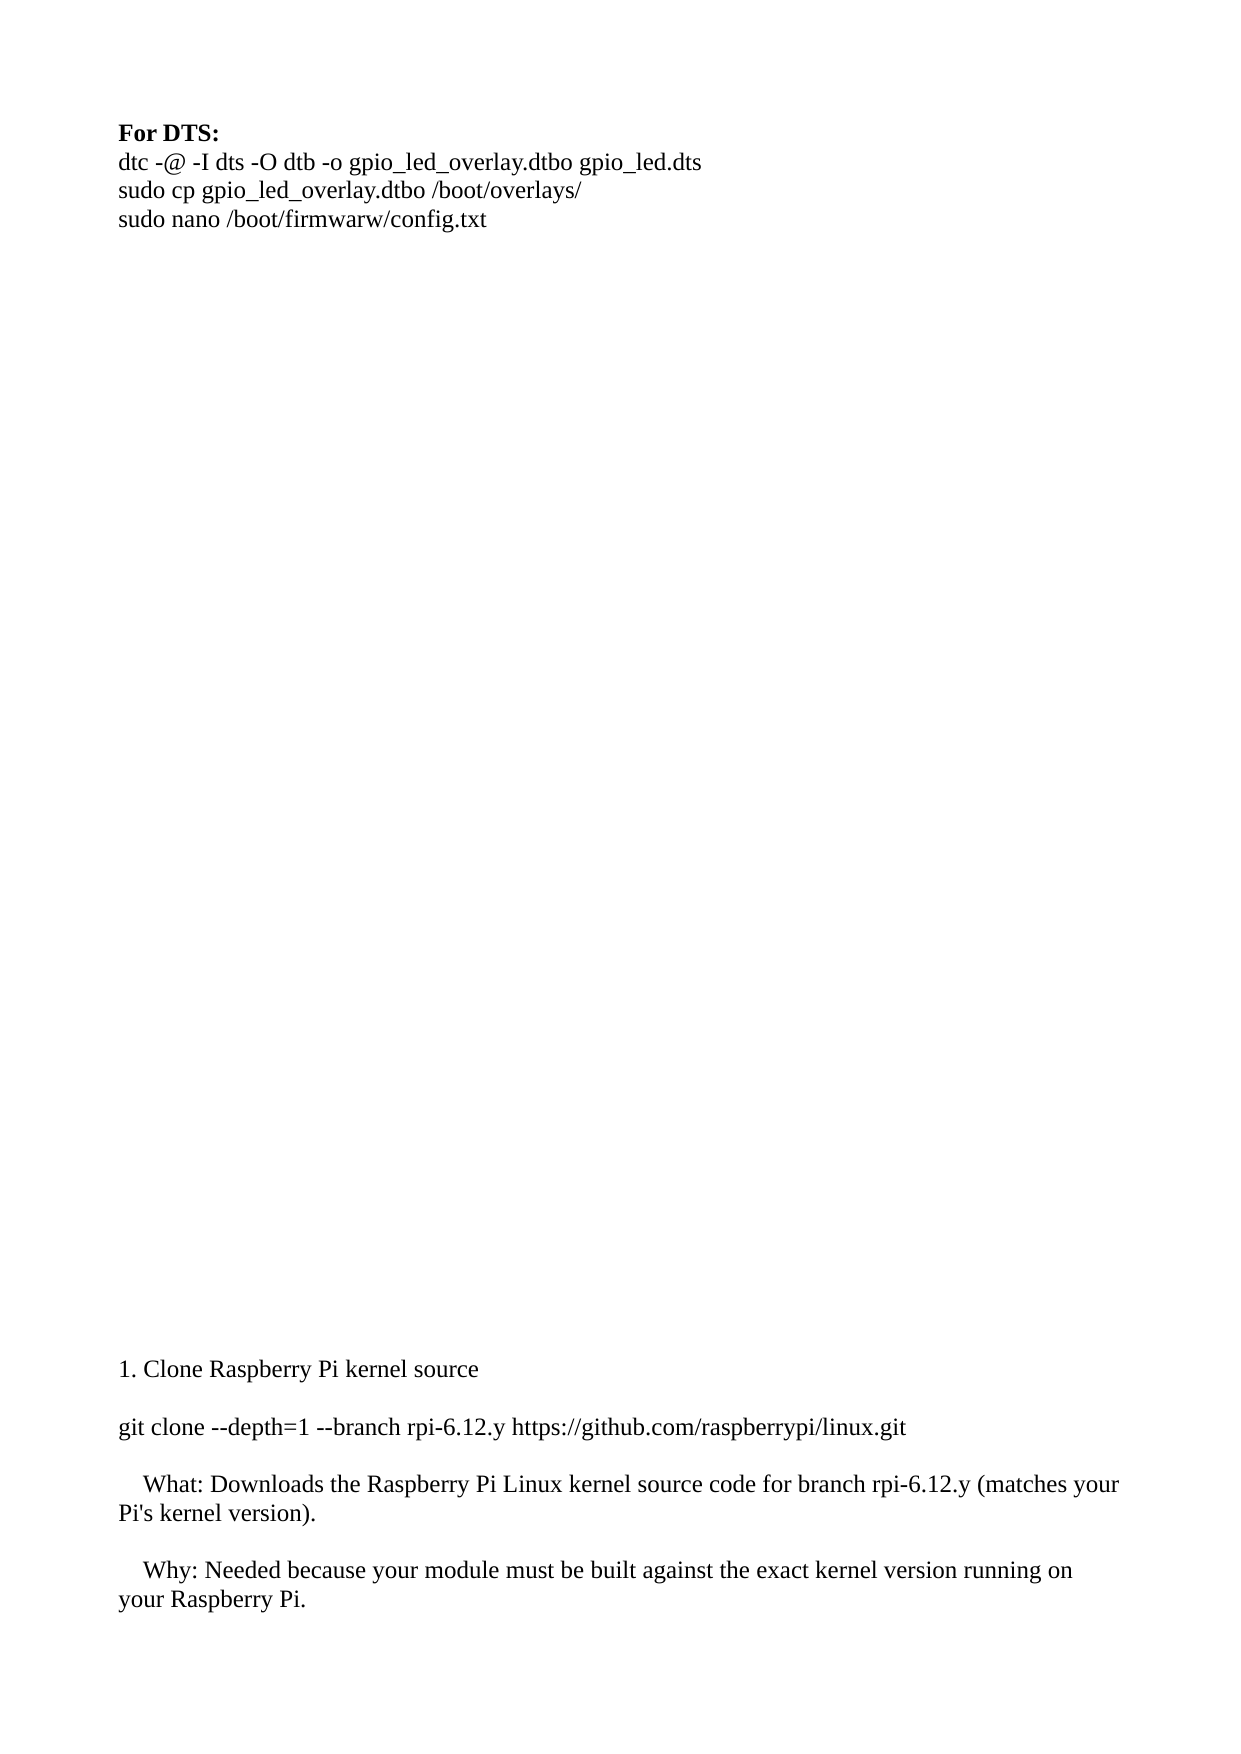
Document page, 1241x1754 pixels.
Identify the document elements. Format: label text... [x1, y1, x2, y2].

text dtc -@ -I dts -O dtb -o gpio_led_overlay.dtbo gpio_led.dts [118, 147, 1122, 176]
text What: Downloads the Raspberry Pi Linux kernel source code for branch rpi-6.12.y (matches your Pi's kernel version). [118, 1469, 1122, 1527]
text Why: Needed because your module must be built against the exact kernel version running on your Raspberry Pi. [118, 1556, 1122, 1613]
text git clone --depth=1 --branch rpi-6.12.y https://github.com/raspberrypi/linux.git [118, 1412, 1122, 1441]
text sudo cp gpio_led_overlay.dtbo /boot/overlays/ [118, 176, 1122, 204]
text For DTS: [118, 118, 1122, 147]
text 1. Clone Raspberry Pi kernel source [118, 1354, 1122, 1383]
text sudo nano /boot/firmwarw/config.txt [118, 204, 1122, 233]
